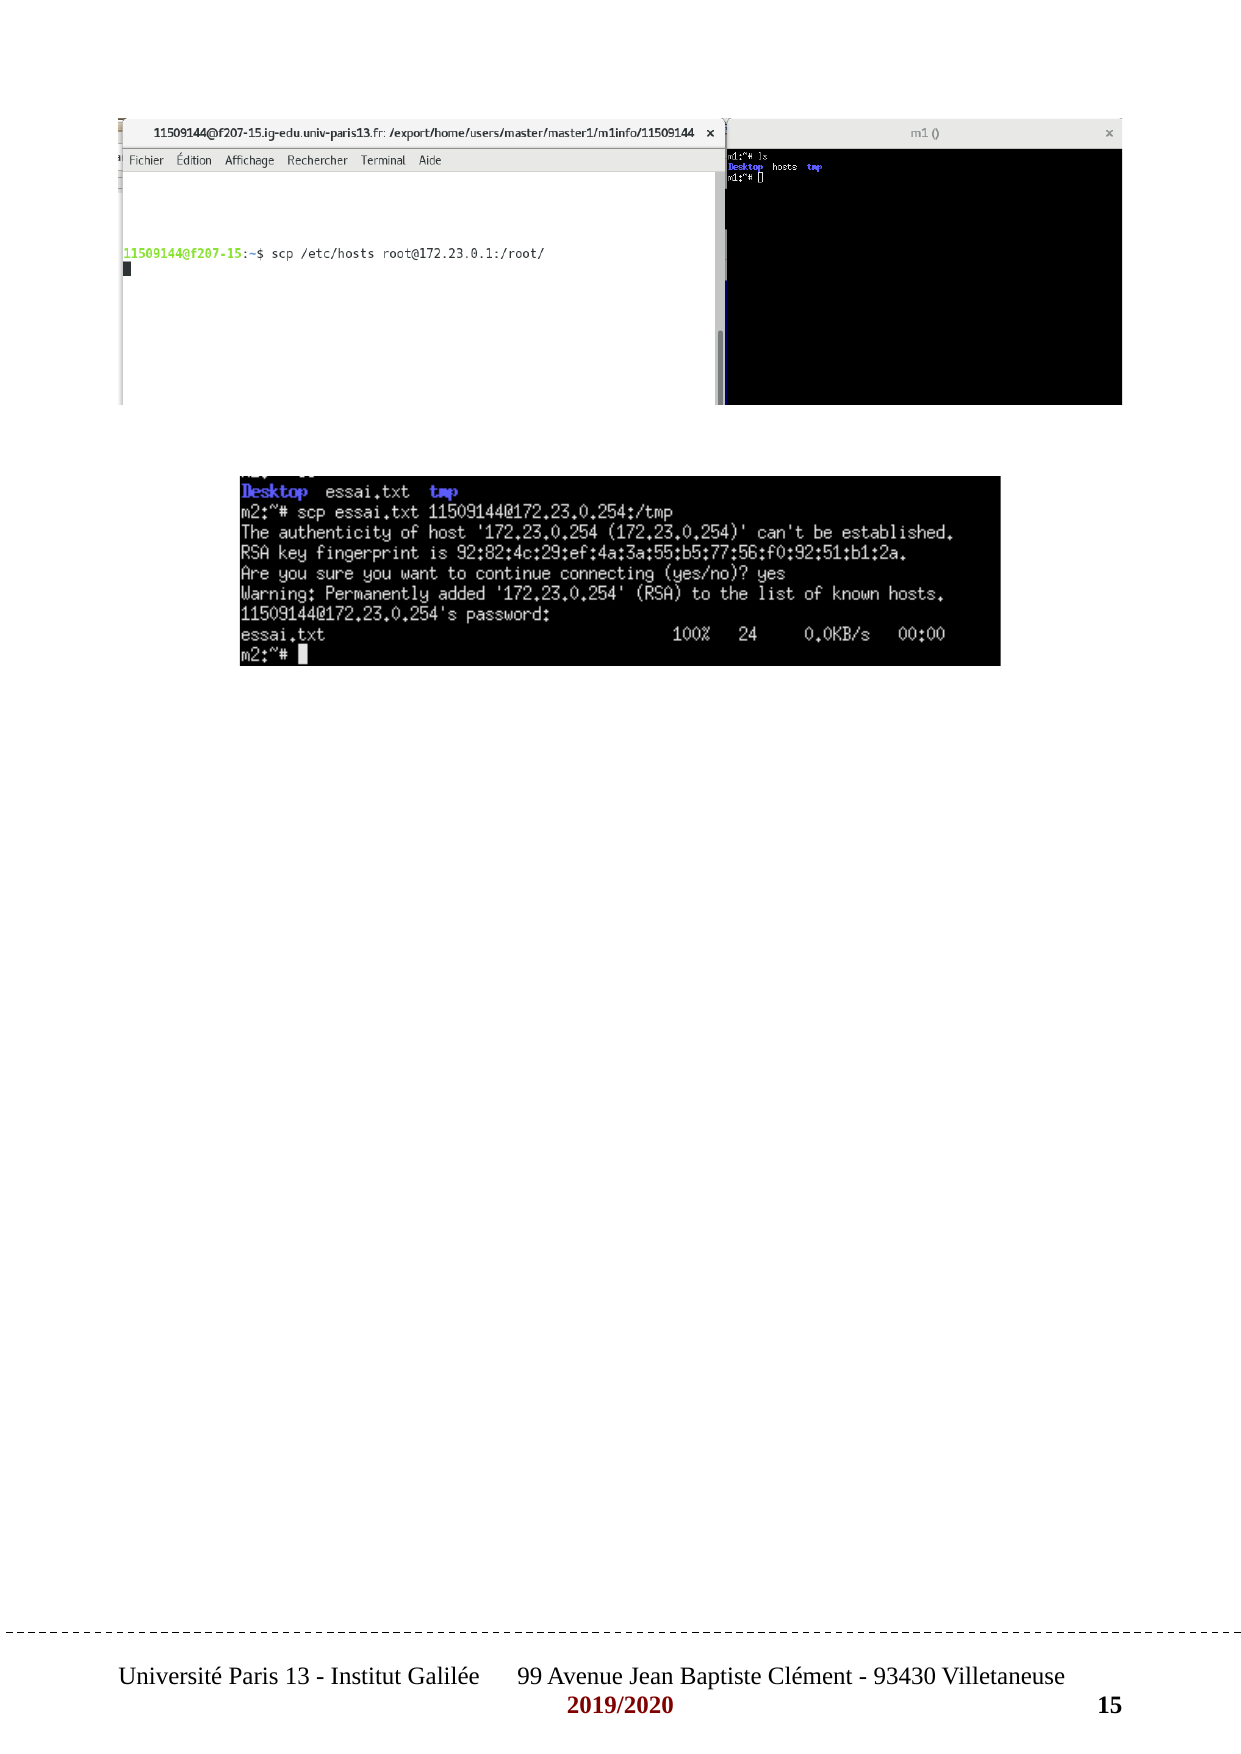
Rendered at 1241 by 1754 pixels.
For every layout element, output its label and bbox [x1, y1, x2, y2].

picture [239, 476, 1001, 666]
picture [118, 118, 1123, 405]
